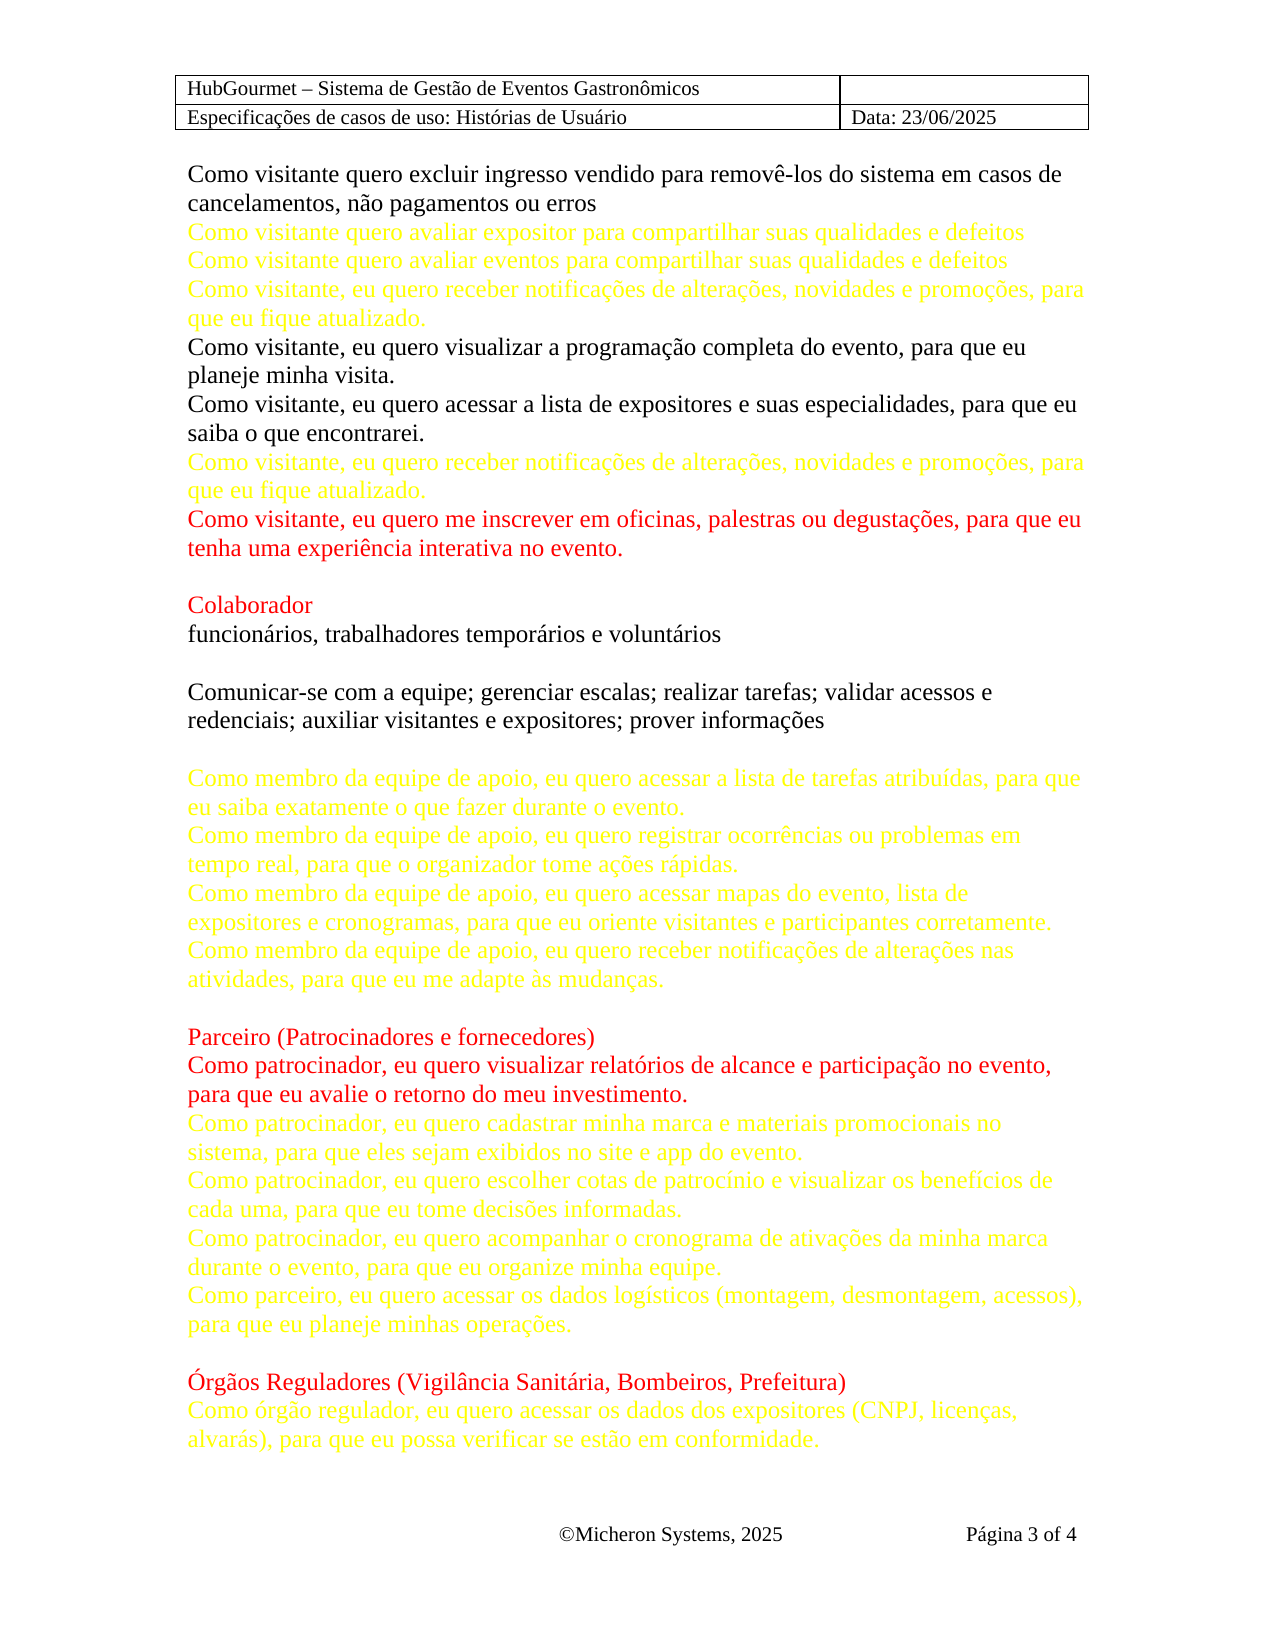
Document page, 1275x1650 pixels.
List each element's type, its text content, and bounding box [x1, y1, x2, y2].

text Como visitante, eu quero receber notificações de alterações, novidades e promoções, para que eu fique atualizado. [187, 274, 1087, 332]
text Como visitante, eu quero receber notificações de alterações, novidades e promoções, para que eu fique atualizado. [187, 447, 1087, 504]
text Como membro da equipe de apoio, eu quero registrar ocorrências ou problemas em tempo real, para que o organizador tome ações rápidas. [187, 820, 1087, 878]
text Como órgão regulador, eu quero acessar os dados dos expositores (CNPJ, licenças, alvarás), para que eu possa verificar se estão em conformidade. [187, 1395, 1087, 1453]
text Órgãos Reguladores (Vigilância Sanitária, Bombeiros, Prefeitura) [187, 1367, 1087, 1395]
text Como visitante, eu quero visualizar a programação completa do evento, para que eu planeje minha visita. [187, 332, 1087, 389]
text Como visitante quero avaliar expositor para compartilhar suas qualidades e defeitos [187, 217, 1087, 245]
text Como visitante, eu quero acessar a lista de expositores e suas especialidades, para que eu saiba o que encontrarei. [187, 389, 1087, 447]
text Parceiro (Patrocinadores e fornecedores) [187, 1022, 1087, 1050]
text Como patrocinador, eu quero escolher cotas de patrocínio e visualizar os benefícios de cada uma, para que eu tome decisões informadas. [187, 1165, 1087, 1223]
text Como patrocinador, eu quero cadastrar minha marca e materiais promocionais no sistema, para que eles sejam exibidos no site e app do evento. [187, 1108, 1087, 1165]
text Como visitante, eu quero me inscrever em oficinas, palestras ou degustações, para que eu tenha uma experiência interativa no evento. [187, 504, 1087, 562]
text Como parceiro, eu quero acessar os dados logísticos (montagem, desmontagem, acessos), para que eu planeje minhas operações. [187, 1280, 1087, 1338]
text Como membro da equipe de apoio, eu quero acessar a lista de tarefas atribuídas, para que eu saiba exatamente o que fazer durante o evento. [187, 763, 1087, 820]
text Como patrocinador, eu quero acompanhar o cronograma de ativações da minha marca durante o evento, para que eu organize minha equipe. [187, 1223, 1087, 1280]
text Como membro da equipe de apoio, eu quero receber notificações de alterações nas atividades, para que eu me adapte às mudanças. [187, 935, 1087, 993]
text Como visitante quero avaliar eventos para compartilhar suas qualidades e defeitos [187, 245, 1087, 274]
text Colaborador [187, 590, 1087, 619]
text Comunicar-se com a equipe; gerenciar escalas; realizar tarefas; validar acessos e redenciais; auxiliar visitantes e expositores; prover informações [187, 677, 1087, 734]
text Como membro da equipe de apoio, eu quero acessar mapas do evento, lista de expositores e cronogramas, para que eu oriente visitantes e participantes corretamente. [187, 878, 1087, 935]
text Como patrocinador, eu quero visualizar relatórios de alcance e participação no evento, para que eu avalie o retorno do meu investimento. [187, 1050, 1087, 1108]
text Como visitante quero excluir ingresso vendido para removê-los do sistema em casos de cancelamentos, não pagamentos ou erros [187, 159, 1087, 217]
text funcionários, trabalhadores temporários e voluntários [187, 619, 1087, 648]
